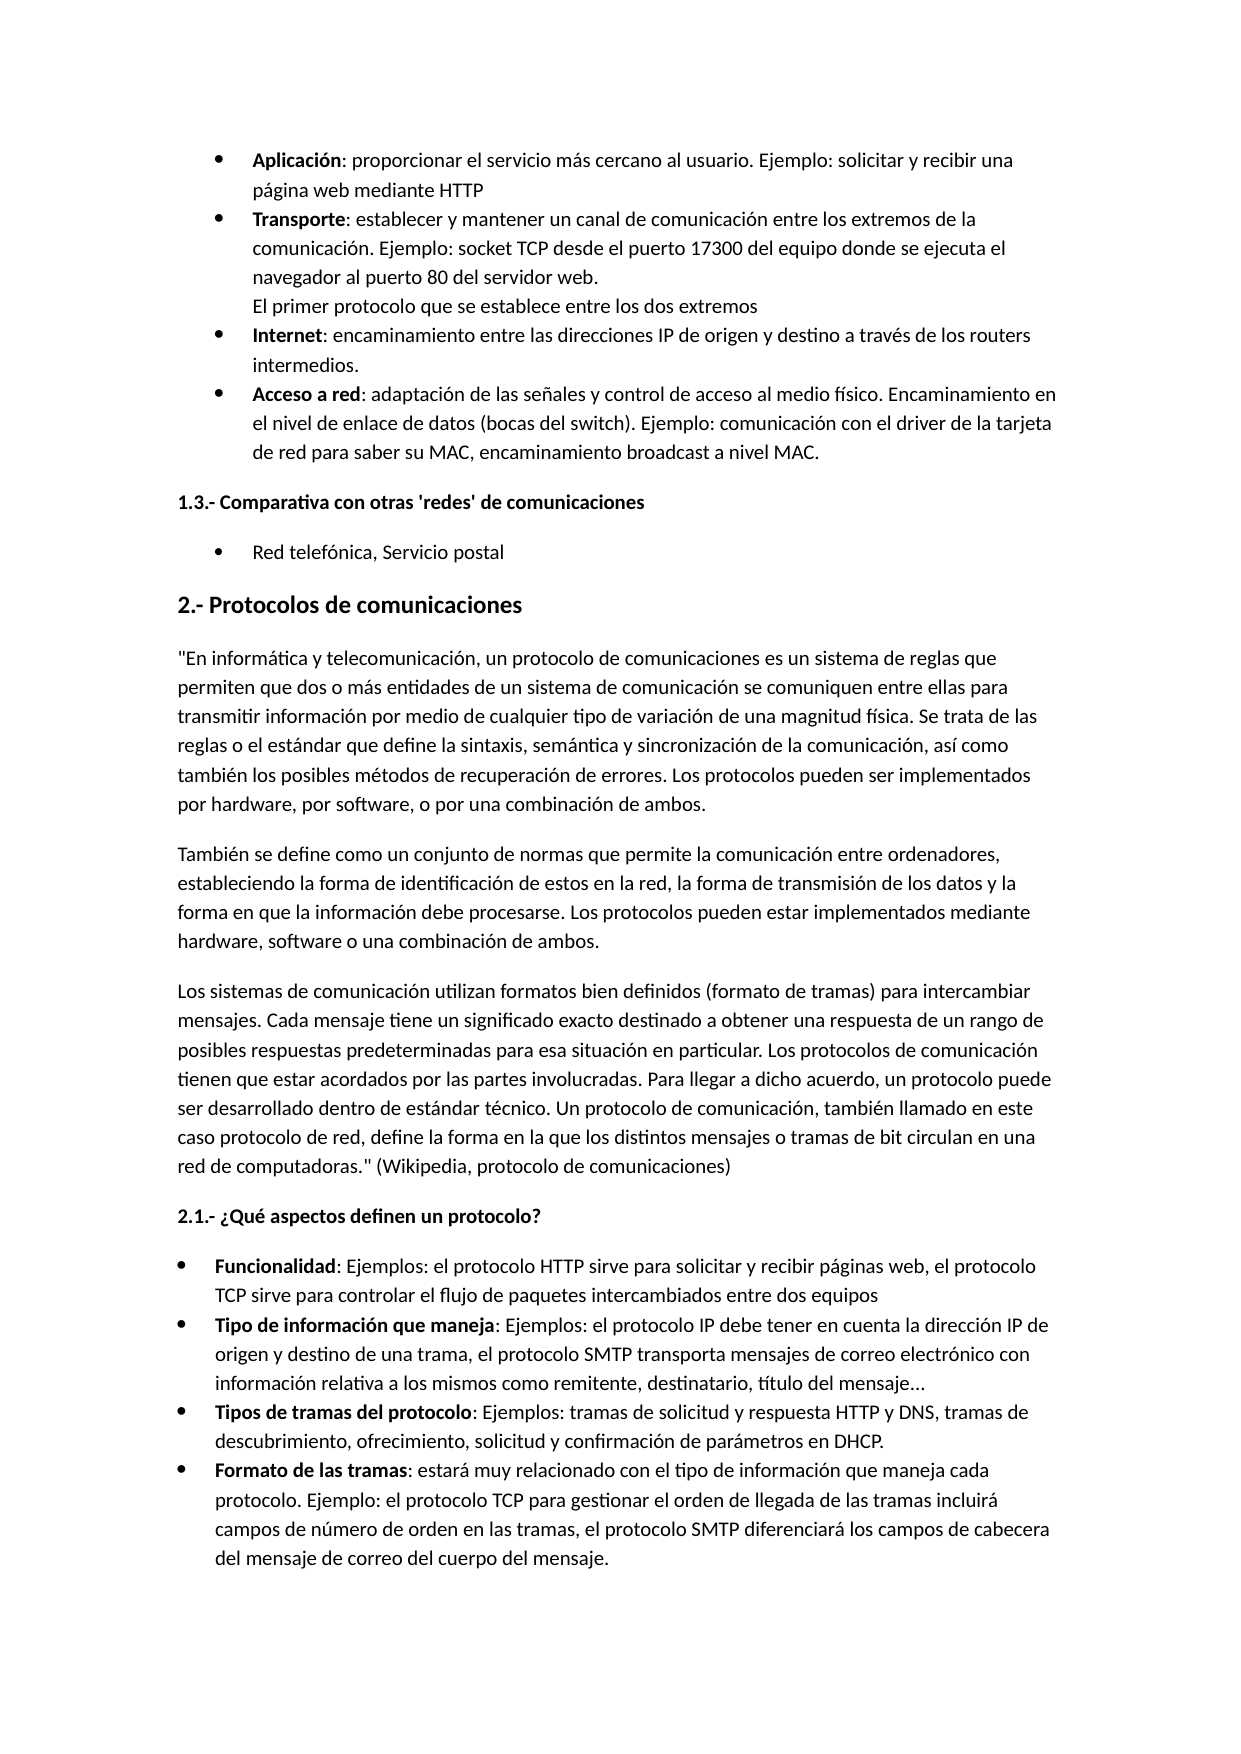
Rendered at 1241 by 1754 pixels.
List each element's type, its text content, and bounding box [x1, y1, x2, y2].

text 2.- Protocolos de comunicaciones [177, 589, 1063, 620]
list Tipos de tramas del protocolo: Ejemplos: tramas de solicitud y respuesta HTTP y DNS, tramas de descubrimiento, ofrecimiento, solicitud y confirmación de parámetros en DHCP. [177, 1399, 1063, 1454]
list Funcionalidad: Ejemplos: el protocolo HTTP sirve para solicitar y recibir páginas web, el protocolo TCP sirve para controlar el flujo de paquetes intercambiados entre dos equipos [177, 1253, 1063, 1308]
text "En informática y telecomunicación, un protocolo de comunicaciones es un sistema de reglas que permiten que dos o más entidades de un sistema de comunicación se comuniquen entre ellas para transmitir información por medio de cualquier tipo de variación de una magnitud física. Se trata de las reglas o el estándar que define la sintaxis, semántica y sincronización de la comunicación, así como también los posibles métodos de recuperación de errores. Los protocolos pueden ser implementados por hardware, por software, o por una combinación de ambos. [177, 645, 1063, 816]
text 2.1.- ¿Qué aspectos definen un protocolo? [177, 1203, 1063, 1229]
list Transporte: establecer y mantener un canal de comunicación entre los extremos de la comunicación. Ejemplo: socket TCP desde el puerto 17300 del equipo donde se ejecuta el navegador al puerto 80 del servidor web. [215, 206, 1063, 290]
text 1.3.- Comparativa con otras 'redes' de comunicaciones [177, 489, 1063, 515]
text También se define como un conjunto de normas que permite la comunicación entre ordenadores, estableciendo la forma de identificación de estos en la red, la forma de transmisión de los datos y la forma en que la información debe procesarse. Los protocolos pueden estar implementados mediante hardware, software o una combinación de ambos. [177, 841, 1063, 954]
list Internet: encaminamiento entre las direcciones IP de origen y destino a través de los routers intermedios. [215, 323, 1063, 377]
list Tipo de información que maneja: Ejemplos: el protocolo IP debe tener en cuenta la dirección IP de origen y destino de una trama, el protocolo SMTP transporta mensajes de correo electrónico con información relativa a los mismos como remitente, destinatario, título del mensaje... [177, 1312, 1063, 1396]
list El primer protocolo que se establece entre los dos extremos [215, 293, 1063, 319]
list Red telefónica, Servicio postal [215, 539, 1063, 565]
list Formato de las tramas: estará muy relacionado con el tipo de información que maneja cada protocolo. Ejemplo: el protocolo TCP para gestionar el orden de llegada de las tramas incluirá campos de número de orden en las tramas, el protocolo SMTP diferenciará los campos de cabecera del mensaje de correo del cuerpo del mensaje. [177, 1458, 1063, 1571]
list Acceso a red: adaptación de las señales y control de acceso al medio físico. Encaminamiento en el nivel de enlace de datos (bocas del switch). Ejemplo: comunicación con el driver de la tarjeta de red para saber su MAC, encaminamiento broadcast a nivel MAC. [215, 381, 1063, 465]
text Los sistemas de comunicación utilizan formatos bien definidos (formato de tramas) para intercambiar mensajes. Cada mensaje tiene un significado exacto destinado a obtener una respuesta de un rango de posibles respuestas predeterminadas para esa situación en particular. Los protocolos de comunicación tienen que estar acordados por las partes involucradas. Para llegar a dicho acuerdo, un protocolo puede ser desarrollado dentro de estándar técnico. Un protocolo de comunicación, también llamado en este caso protocolo de red, define la forma en la que los distintos mensajes o tramas de bit circulan en una red de computadoras." (Wikipedia, protocolo de comunicaciones) [177, 978, 1063, 1179]
list Aplicación: proporcionar el servicio más cercano al usuario. Ejemplo: solicitar y recibir una página web mediante HTTP [215, 148, 1063, 202]
